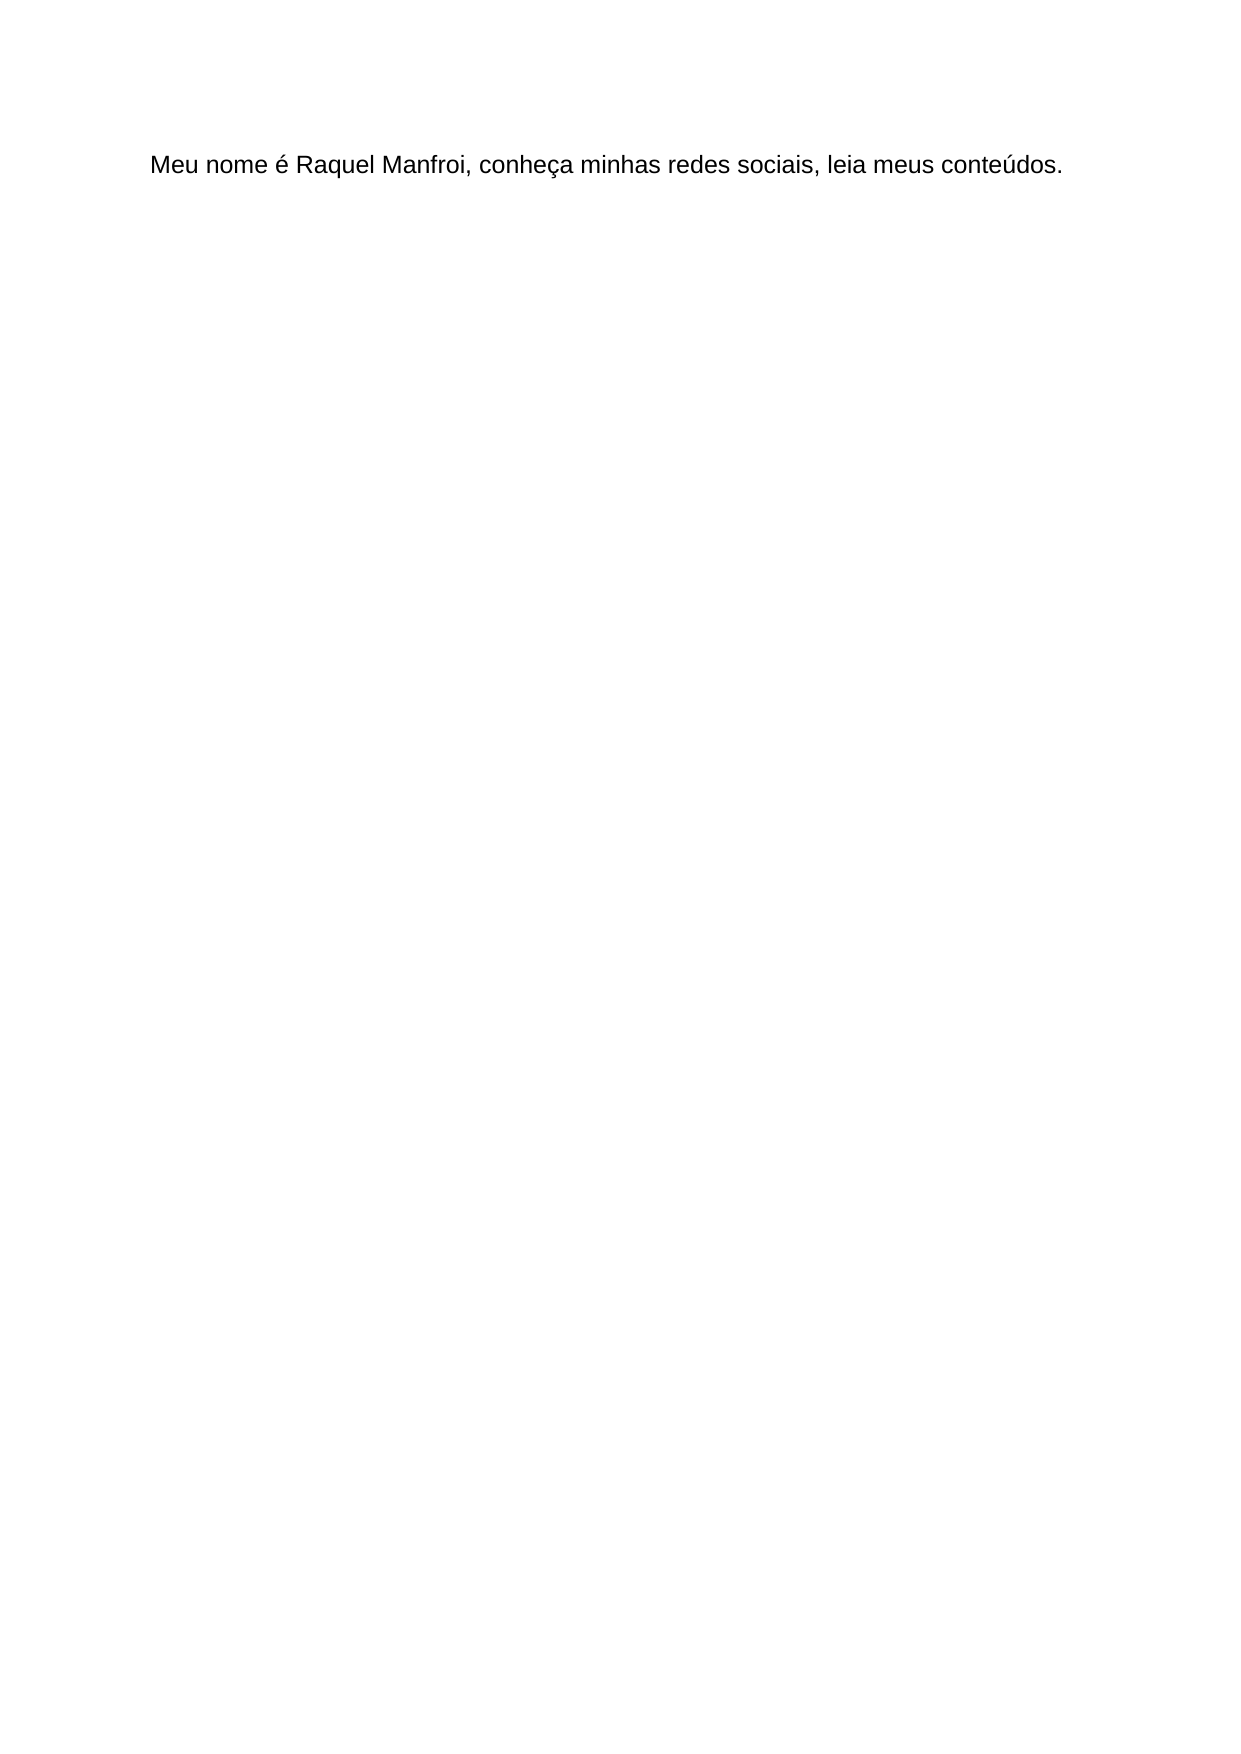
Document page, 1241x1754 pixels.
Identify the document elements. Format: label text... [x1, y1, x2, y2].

text Meu nome é Raquel Manfroi, conheça minhas redes sociais, leia meus conteúdos. [150, 150, 1090, 179]
